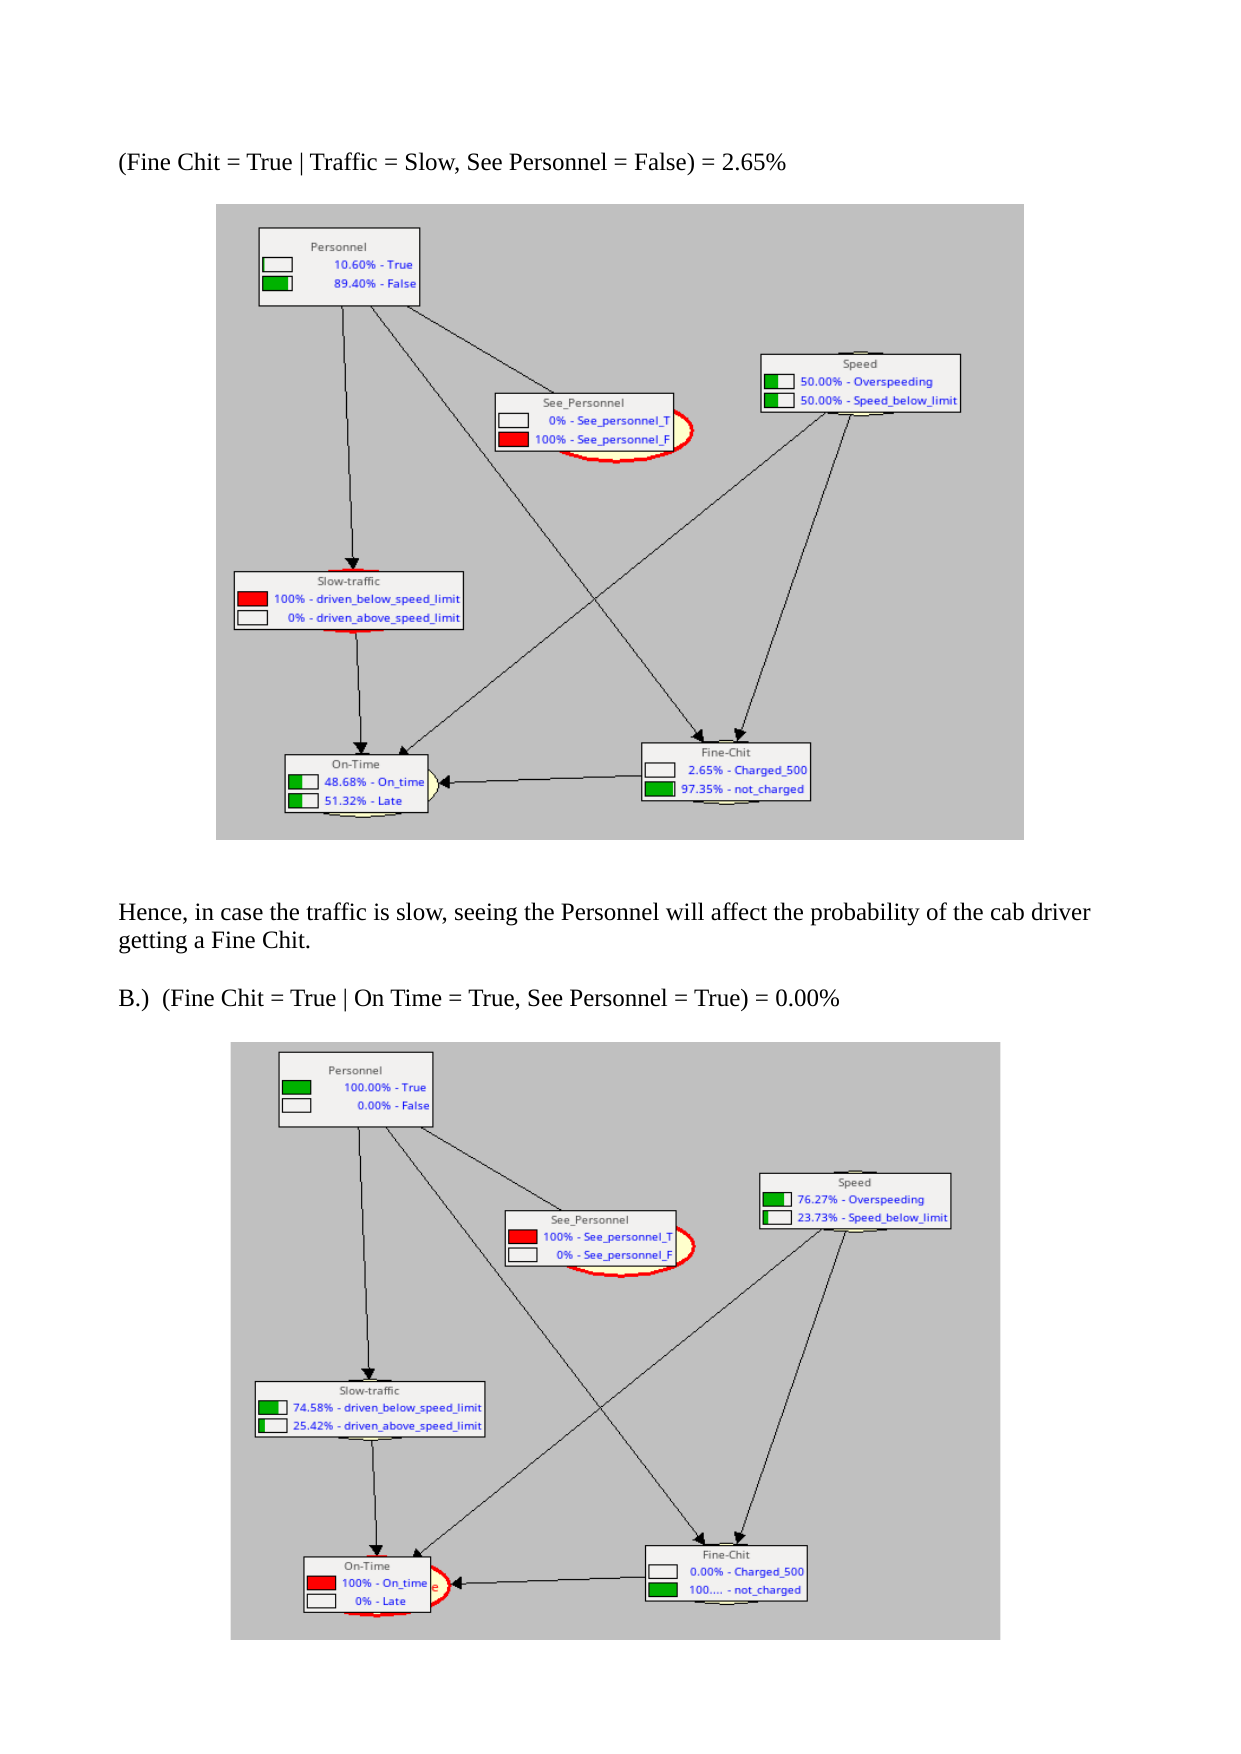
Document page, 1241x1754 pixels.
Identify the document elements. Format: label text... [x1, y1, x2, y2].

text B.) (Fine Chit = True | On Time = True, See Personnel = True) = 0.00% [118, 983, 1122, 1012]
text Hence, in case the traffic is slow, seeing the Personnel will affect the probability of the cab driver getting a Fine Chit. [118, 897, 1122, 954]
picture [216, 204, 1024, 840]
text (Fine Chit = True | Traffic = Slow, See Personnel = False) = 2.65% [118, 147, 1122, 176]
picture [230, 1042, 1001, 1640]
